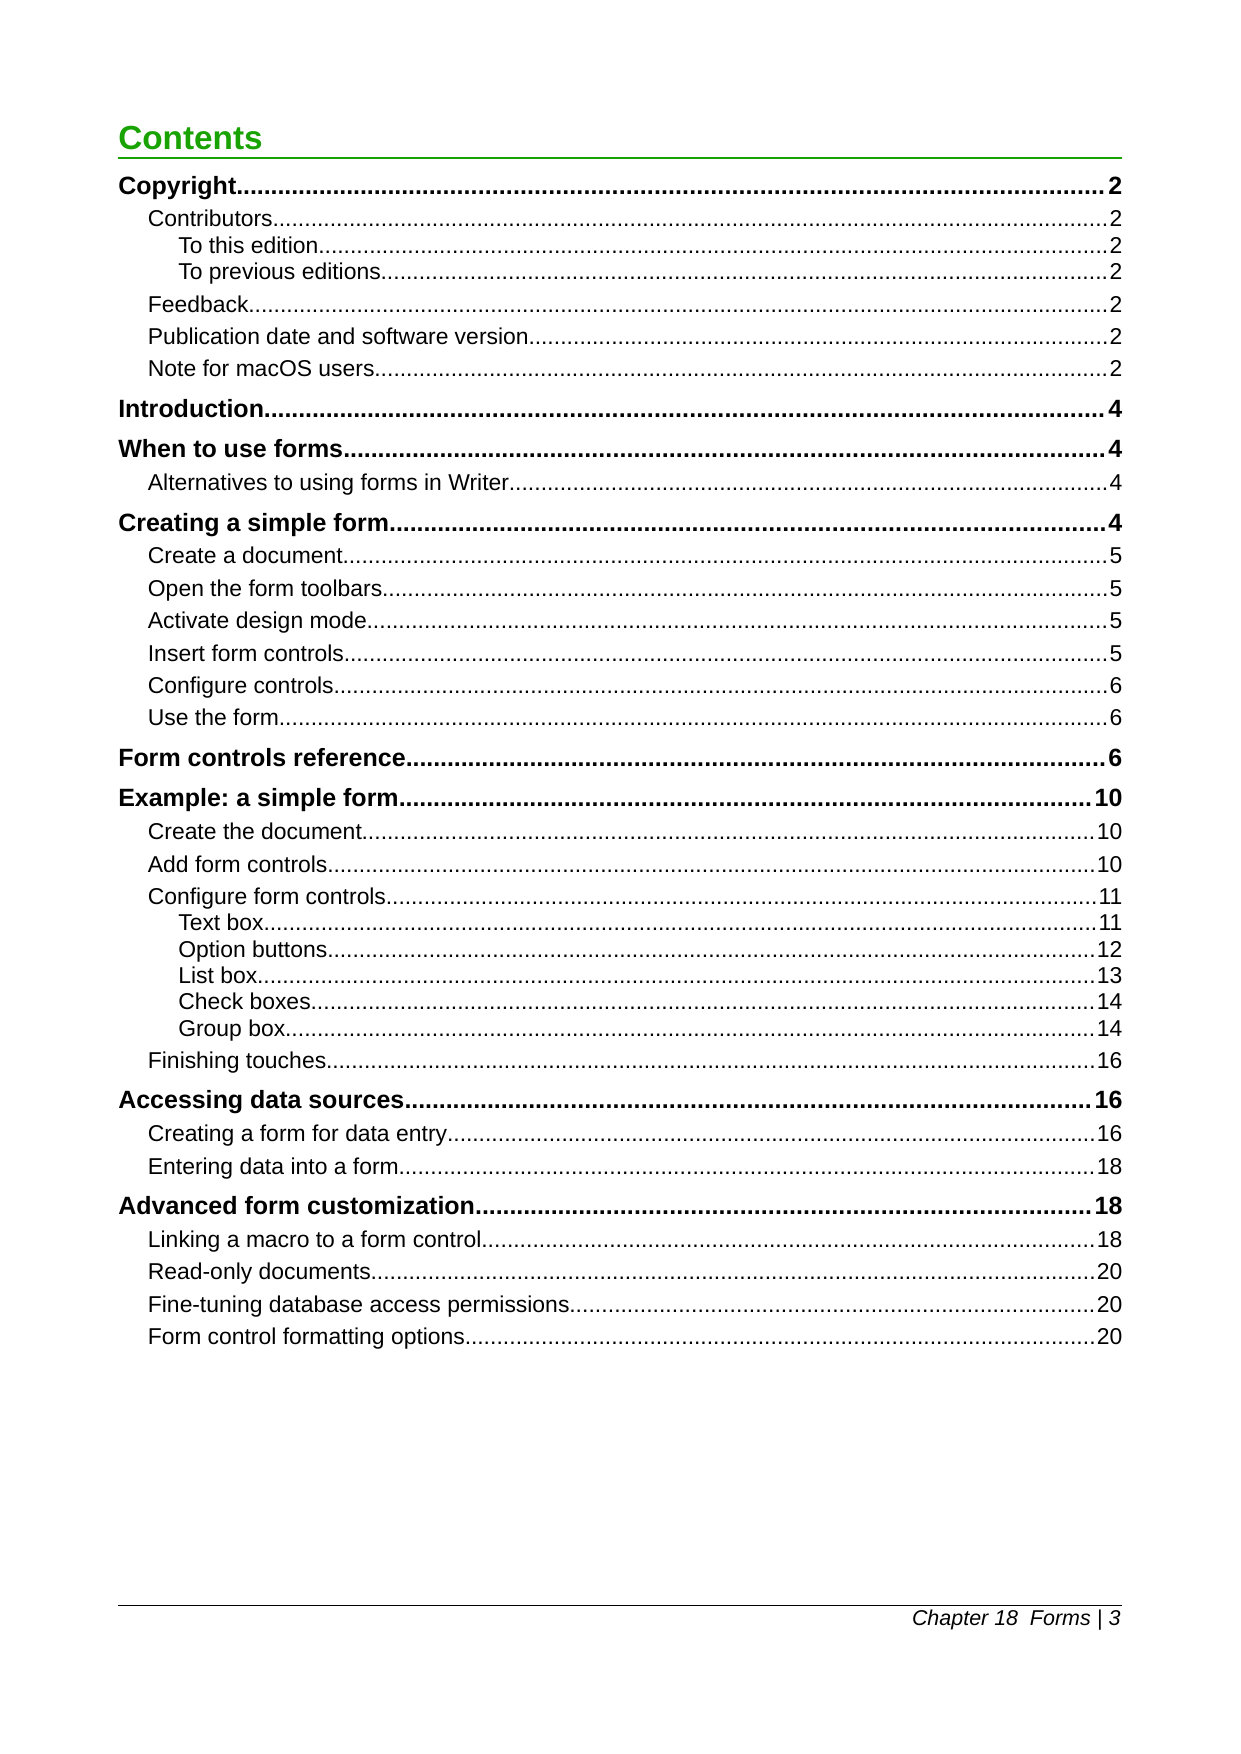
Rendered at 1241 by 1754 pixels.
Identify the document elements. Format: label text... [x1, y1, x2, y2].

text Introduction 4 [118, 394, 1122, 422]
text Text box 11 [178, 909, 1122, 936]
text Alternatives to using forms in Writer 4 [148, 469, 1122, 496]
text Form controls reference 6 [118, 743, 1122, 771]
text Activate design mode 5 [148, 607, 1122, 633]
text Insert form controls 5 [148, 639, 1122, 666]
text Entering data into a form 18 [148, 1153, 1122, 1179]
text Group box 14 [178, 1015, 1122, 1041]
text Copyright 2 [118, 171, 1122, 199]
text Feedback 2 [148, 291, 1122, 317]
text Creating a form for data entry 16 [148, 1120, 1122, 1147]
text Note for macOS users 2 [148, 355, 1122, 382]
text List box 13 [178, 962, 1122, 988]
text Create a document 5 [148, 542, 1122, 569]
text Linking a macro to a form control 18 [148, 1226, 1122, 1252]
text Configure controls 6 [148, 672, 1122, 698]
text Option buttons 12 [178, 936, 1122, 962]
text Check boxes 14 [178, 988, 1122, 1015]
text Advanced form customization 18 [118, 1191, 1122, 1220]
text Form control formatting options 20 [148, 1323, 1122, 1349]
text Publication date and software version 2 [148, 323, 1122, 349]
text Example: a simple form 10 [118, 783, 1122, 812]
text Finishing touches 16 [148, 1047, 1122, 1073]
text When to use forms 4 [118, 434, 1122, 463]
text To this edition 2 [178, 232, 1122, 258]
text Create the document 10 [148, 818, 1122, 844]
text Configure form controls 11 [148, 883, 1122, 909]
text Fine-tuning database access permissions 20 [148, 1291, 1122, 1317]
text Open the form toolbars 5 [148, 575, 1122, 601]
text Read-only documents 20 [148, 1258, 1122, 1284]
text Creating a simple form 4 [118, 507, 1122, 536]
text Contributors 2 [148, 205, 1122, 232]
subtitle Contents [118, 118, 1122, 157]
text To previous editions 2 [178, 258, 1122, 284]
text Add form controls 10 [148, 851, 1122, 877]
text Accessing data sources 16 [118, 1085, 1122, 1114]
text Use the form 6 [148, 704, 1122, 731]
